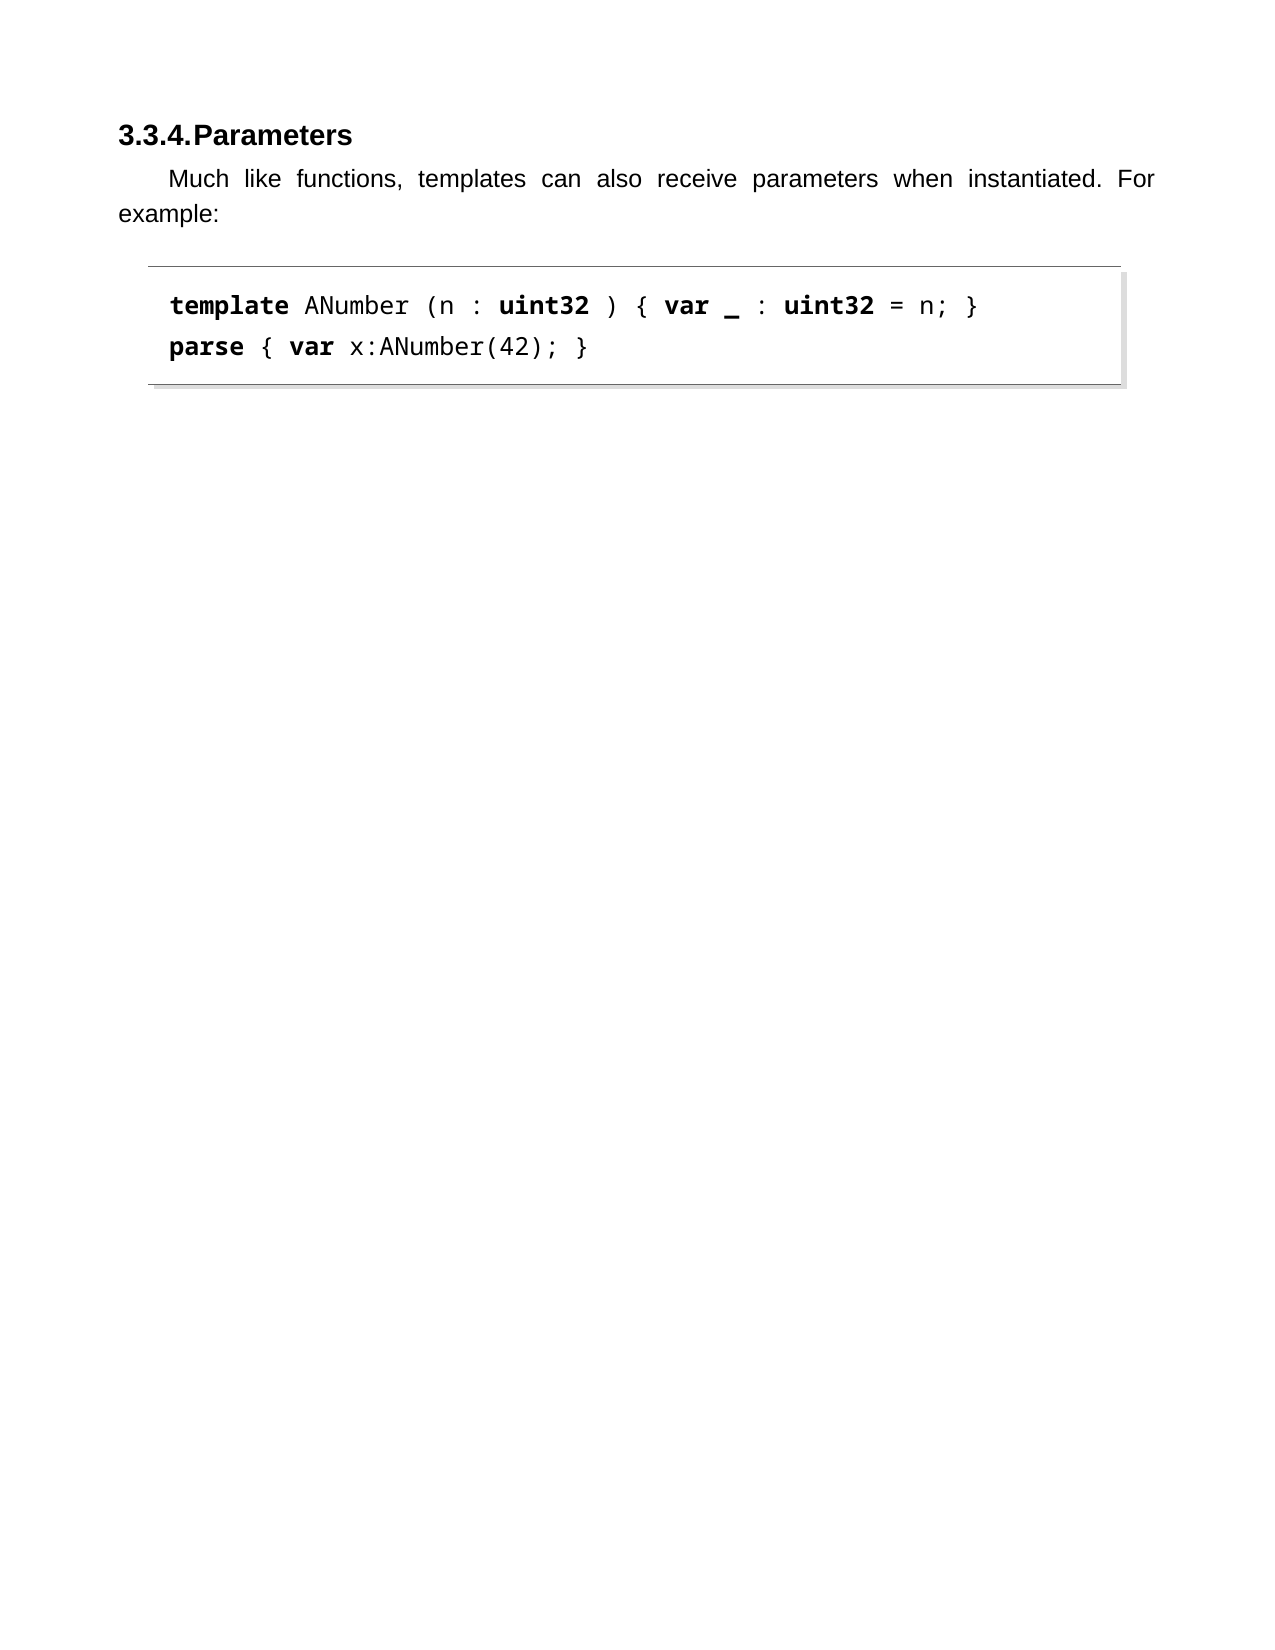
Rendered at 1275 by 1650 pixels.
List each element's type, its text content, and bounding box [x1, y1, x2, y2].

text parse { var x:ANumber(42); } [148, 307, 1121, 383]
subtitle Parameters [118, 118, 1157, 152]
text template ANumber (n : uint32 ) { var _ : uint32 = n; } [148, 267, 1121, 307]
text Much like functions, templates can also receive parameters when instantiated. For example: [118, 164, 1157, 228]
